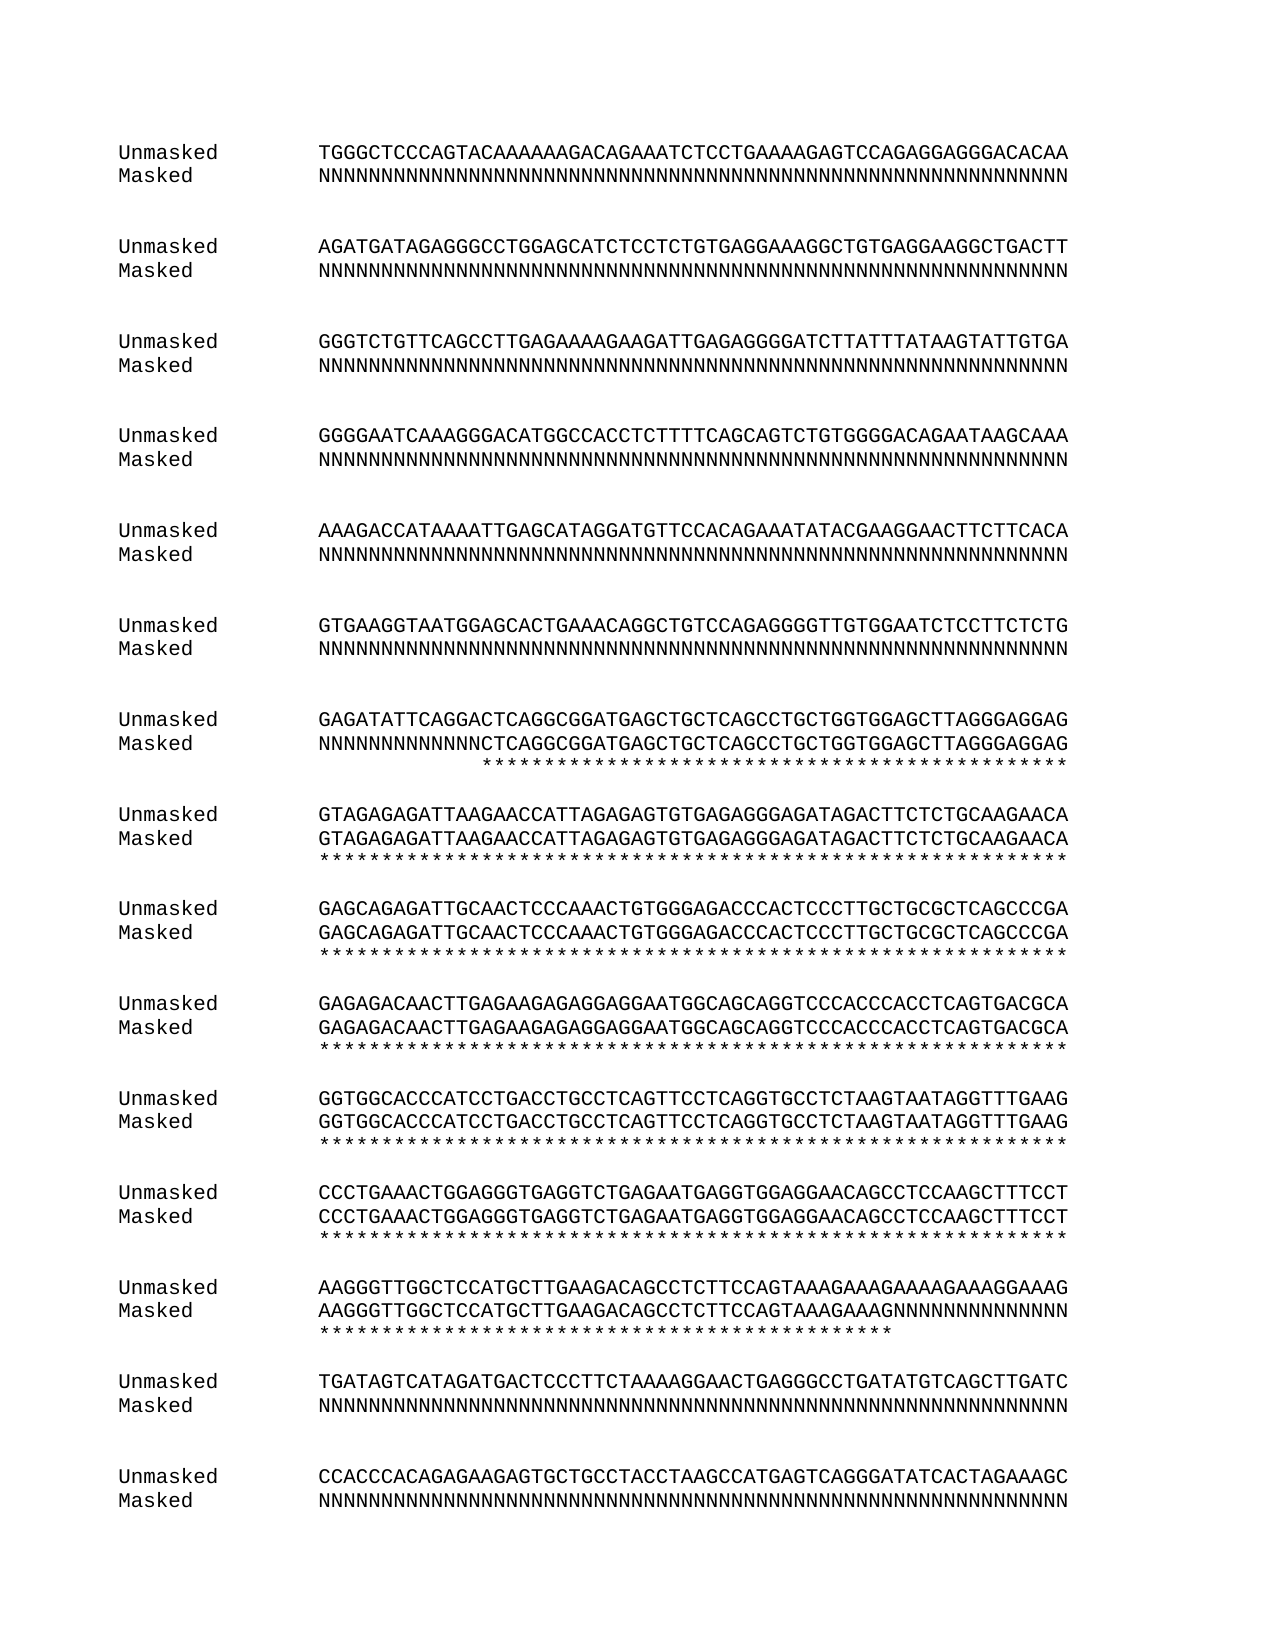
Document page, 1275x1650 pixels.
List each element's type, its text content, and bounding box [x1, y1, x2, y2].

text ************************************************************ [118, 1229, 1157, 1253]
text Masked CCCTGAAACTGGAGGGTGAGGTCTGAGAATGAGGTGGAGGAACAGCCTCCAAGCTTTCCT [118, 1206, 1157, 1229]
text ********************************************** [118, 1324, 1157, 1348]
text Unmasked GAGATATTCAGGACTCAGGCGGATGAGCTGCTCAGCCTGCTGGTGGAGCTTAGGGAGGAG [118, 709, 1157, 733]
text Masked NNNNNNNNNNNNNNNNNNNNNNNNNNNNNNNNNNNNNNNNNNNNNNNNNNNNNNNNNNNN [118, 1395, 1157, 1419]
text Unmasked AGATGATAGAGGGCCTGGAGCATCTCCTCTGTGAGGAAAGGCTGTGAGGAAGGCTGACTT [118, 236, 1157, 260]
text Unmasked GGGTCTGTTCAGCCTTGAGAAAAGAAGATTGAGAGGGGATCTTATTTATAAGTATTGTGA [118, 331, 1157, 354]
text Masked NNNNNNNNNNNNNNNNNNNNNNNNNNNNNNNNNNNNNNNNNNNNNNNNNNNNNNNNNNNN [118, 449, 1157, 473]
text Masked NNNNNNNNNNNNNNNNNNNNNNNNNNNNNNNNNNNNNNNNNNNNNNNNNNNNNNNNNNNN [118, 638, 1157, 662]
text ************************************************************ [118, 946, 1157, 969]
text Unmasked TGGGCTCCCAGTACAAAAAAGACAGAAATCTCCTGAAAAGAGTCCAGAGGAGGGACACAA [118, 142, 1157, 165]
text Unmasked GGGGAATCAAAGGGACATGGCCACCTCTTTTCAGCAGTCTGTGGGGACAGAATAAGCAAA [118, 426, 1157, 449]
text ************************************************************ [118, 1040, 1157, 1064]
text Masked NNNNNNNNNNNNNNNNNNNNNNNNNNNNNNNNNNNNNNNNNNNNNNNNNNNNNNNNNNNN [118, 544, 1157, 567]
text ************************************************************ [118, 851, 1157, 875]
text Masked NNNNNNNNNNNNNCTCAGGCGGATGAGCTGCTCAGCCTGCTGGTGGAGCTTAGGGAGGAG [118, 733, 1157, 757]
text Unmasked GTGAAGGTAATGGAGCACTGAAACAGGCTGTCCAGAGGGGTTGTGGAATCTCCTTCTCTG [118, 615, 1157, 638]
text Unmasked GAGAGACAACTTGAGAAGAGAGGAGGAATGGCAGCAGGTCCCACCCACCTCAGTGACGCA [118, 993, 1157, 1017]
text Unmasked GAGCAGAGATTGCAACTCCCAAACTGTGGGAGACCCACTCCCTTGCTGCGCTCAGCCCGA [118, 898, 1157, 922]
text Unmasked TGATAGTCATAGATGACTCCCTTCTAAAAGGAACTGAGGGCCTGATATGTCAGCTTGATC [118, 1371, 1157, 1395]
text Masked GGTGGCACCCATCCTGACCTGCCTCAGTTCCTCAGGTGCCTCTAAGTAATAGGTTTGAAG [118, 1111, 1157, 1135]
text Unmasked GTAGAGAGATTAAGAACCATTAGAGAGTGTGAGAGGGAGATAGACTTCTCTGCAAGAACA [118, 804, 1157, 827]
text Unmasked CCCTGAAACTGGAGGGTGAGGTCTGAGAATGAGGTGGAGGAACAGCCTCCAAGCTTTCCT [118, 1182, 1157, 1206]
text *********************************************** [118, 757, 1157, 780]
text Masked GTAGAGAGATTAAGAACCATTAGAGAGTGTGAGAGGGAGATAGACTTCTCTGCAAGAACA [118, 827, 1157, 851]
text Unmasked CCACCCACAGAGAAGAGTGCTGCCTACCTAAGCCATGAGTCAGGGATATCACTAGAAAGC [118, 1466, 1157, 1489]
text Unmasked AAAGACCATAAAATTGAGCATAGGATGTTCCACAGAAATATACGAAGGAACTTCTTCACA [118, 520, 1157, 544]
text Masked NNNNNNNNNNNNNNNNNNNNNNNNNNNNNNNNNNNNNNNNNNNNNNNNNNNNNNNNNNNN [118, 260, 1157, 284]
text Masked GAGAGACAACTTGAGAAGAGAGGAGGAATGGCAGCAGGTCCCACCCACCTCAGTGACGCA [118, 1017, 1157, 1040]
text Unmasked AAGGGTTGGCTCCATGCTTGAAGACAGCCTCTTCCAGTAAAGAAAGAAAAGAAAGGAAAG [118, 1277, 1157, 1300]
text Unmasked GGTGGCACCCATCCTGACCTGCCTCAGTTCCTCAGGTGCCTCTAAGTAATAGGTTTGAAG [118, 1088, 1157, 1111]
text Masked NNNNNNNNNNNNNNNNNNNNNNNNNNNNNNNNNNNNNNNNNNNNNNNNNNNNNNNNNNNN [118, 1489, 1157, 1513]
text Masked GAGCAGAGATTGCAACTCCCAAACTGTGGGAGACCCACTCCCTTGCTGCGCTCAGCCCGA [118, 922, 1157, 946]
text ************************************************************ [118, 1135, 1157, 1158]
text Masked NNNNNNNNNNNNNNNNNNNNNNNNNNNNNNNNNNNNNNNNNNNNNNNNNNNNNNNNNNNN [118, 354, 1157, 378]
text Masked AAGGGTTGGCTCCATGCTTGAAGACAGCCTCTTCCAGTAAAGAAAGNNNNNNNNNNNNNN [118, 1300, 1157, 1324]
text Masked NNNNNNNNNNNNNNNNNNNNNNNNNNNNNNNNNNNNNNNNNNNNNNNNNNNNNNNNNNNN [118, 165, 1157, 189]
